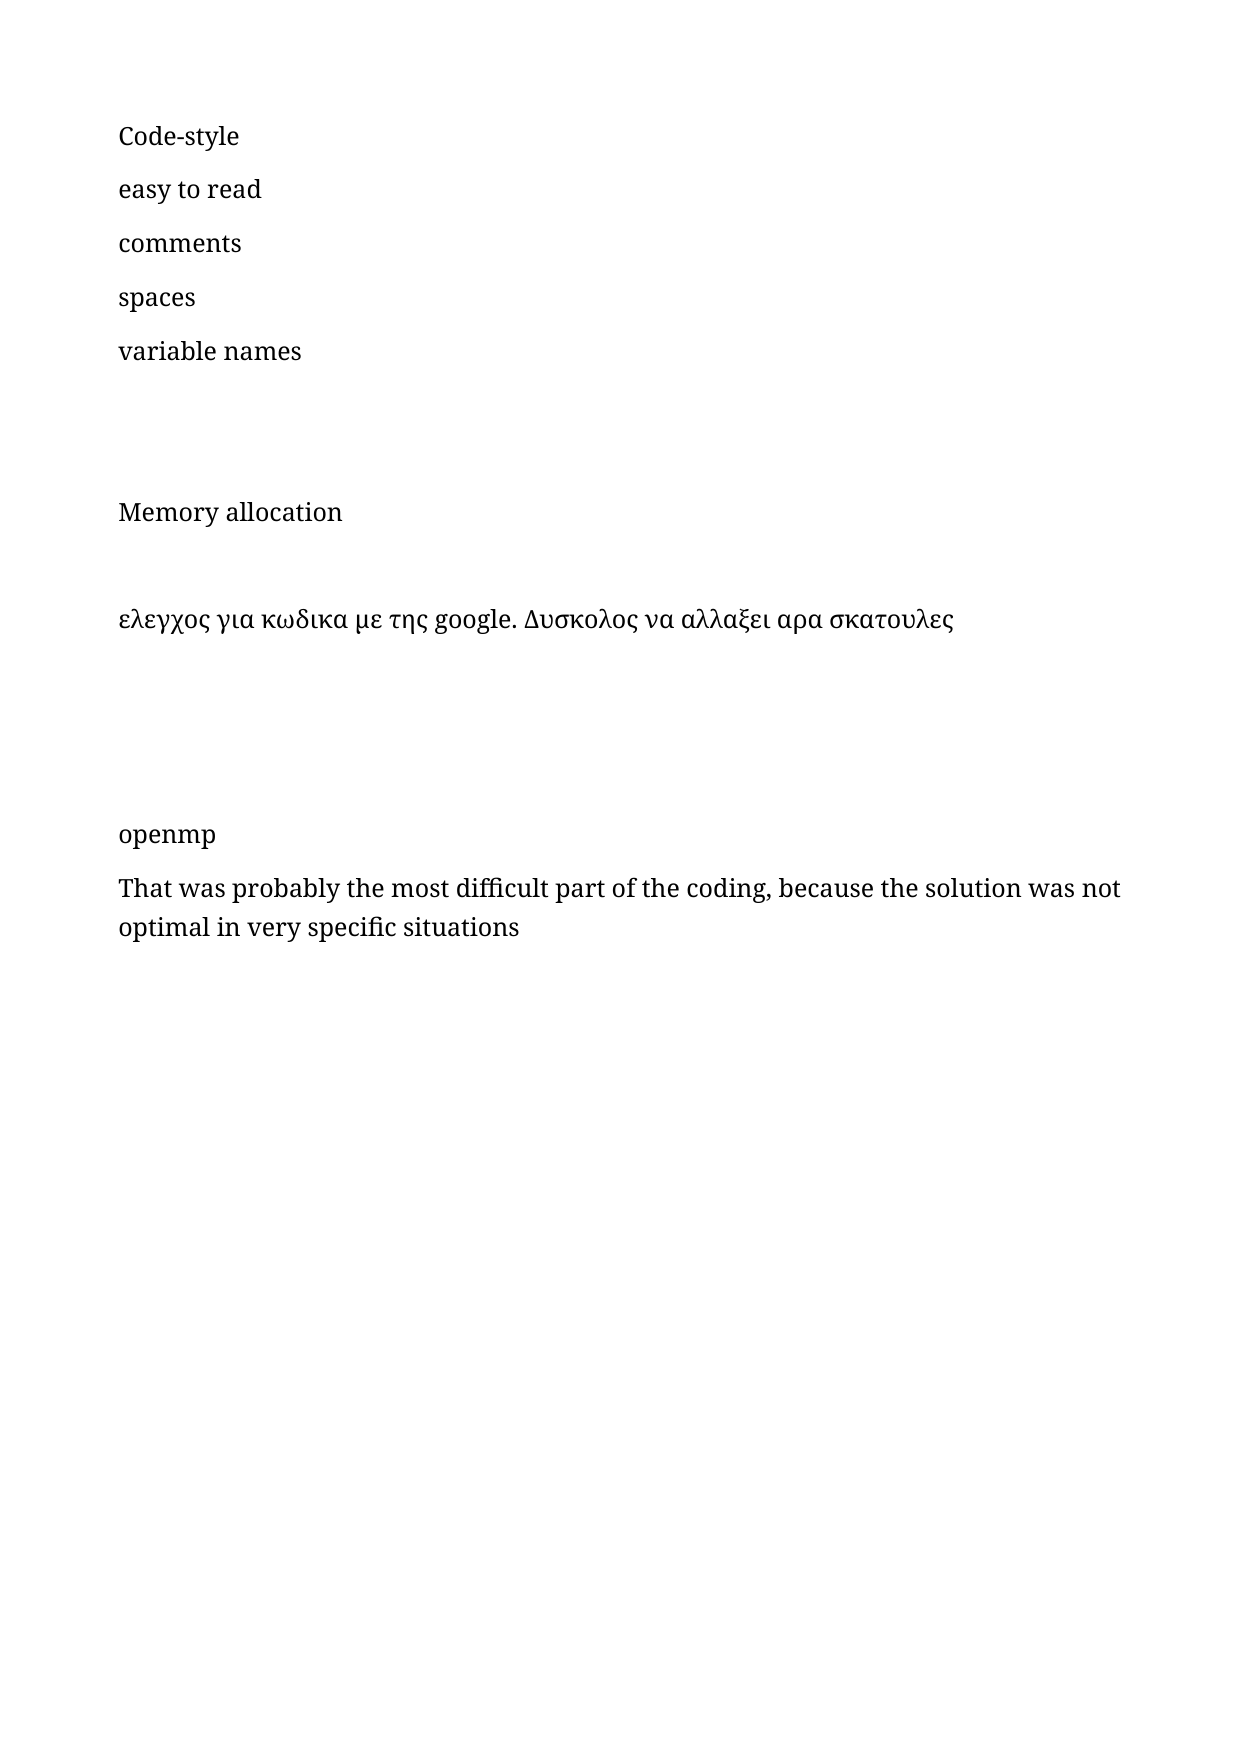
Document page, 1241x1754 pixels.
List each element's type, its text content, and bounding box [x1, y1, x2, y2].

text spaces [118, 279, 1122, 313]
text Code-style [118, 118, 1122, 152]
text comments [118, 226, 1122, 260]
text openmp [118, 817, 1122, 851]
text Memory allocation [118, 494, 1122, 528]
text variable names [118, 333, 1122, 367]
text That was probably the most difficult part of the coding, because the solution was not optimal in very specific situations [118, 871, 1122, 944]
text easy to read [118, 172, 1122, 206]
text ελεγχος για κωδικα με της google. Δυσκολος να αλλαξει αρα σκατουλες [118, 602, 1122, 636]
